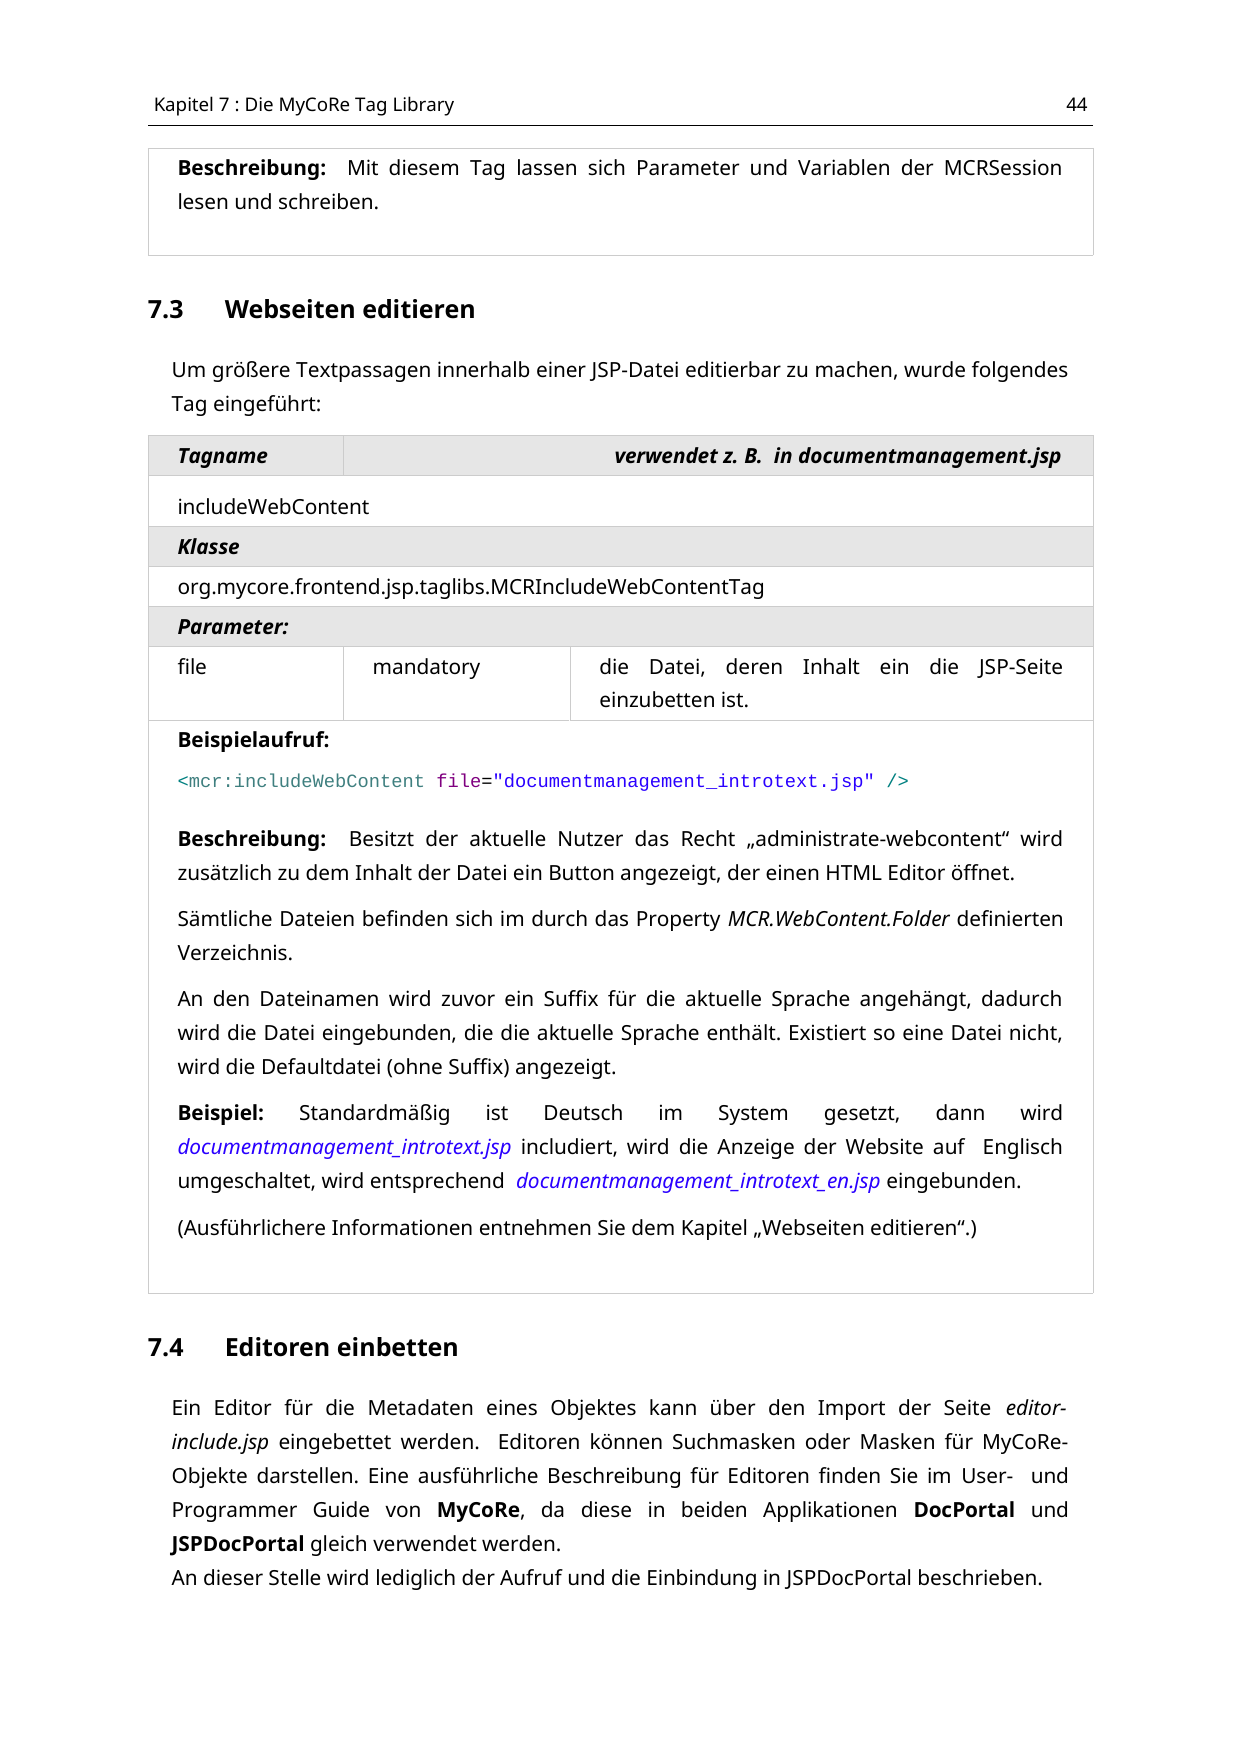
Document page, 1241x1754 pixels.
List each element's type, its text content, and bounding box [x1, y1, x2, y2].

text Ein Editor für die Metadaten eines Objektes kann über den Import der Seite editor-include.jsp eingebettet werden. Editoren können Suchmasken oder Masken für MyCoRe-Objekte darstellen. Eine ausführliche Beschreibung für Editoren finden Sie im User- und Programmer Guide von MyCoRe, da diese in beiden Applikationen DocPortal und JSPDocPortal gleich verwendet werden. An dieser Stelle wird lediglich der Aufruf und die Einbindung in JSPDocPortal beschrieben. [171, 1393, 1069, 1591]
table_cell die Datei, deren Inhalt ein die JSP-Seite einzubetten ist. [571, 647, 1093, 720]
table_cell mandatory [344, 647, 569, 720]
table_cell file [149, 647, 343, 720]
table_cell Klasse [149, 527, 1093, 566]
table_cell org.mycore.frontend.jsp.taglibs.MCRIncludeWebContentTag [149, 567, 1093, 606]
text Um größere Textpassagen innerhalb einer JSP-Datei editierbar zu machen, wurde folgendes Tag eingeführt: [171, 356, 1069, 418]
table_cell Beschreibung: Mit diesem Tag lassen sich Parameter und Variablen der MCRSession lesen und schreiben. [149, 149, 1093, 255]
table_cell Beispielaufruf: <mcr:includeWebContent file="documentmanagement_introtext.jsp" /> Beschreibung: Besitzt der aktuelle Nutzer das Recht „administrate-webcontent“ wird zusätzlich zu dem Inhalt der Datei ein Button angezeigt, der einen HTML Editor öffnet. Sämtliche Dateien befinden sich im durch das Property MCR.WebContent.Folder definierten Verzeichnis. An den Dateinamen wird zuvor ein Suffix für die aktuelle Sprache angehängt, dadurch wird die Datei eingebunden, die die aktuelle Sprache enthält. Existiert so eine Datei nicht, wird die Defaultdatei (ohne Suffix) angezeigt. Beispiel: Standardmäßig ist Deutsch im System gesetzt, dann wird documentmanagement_introtext.jsp includiert, wird die Anzeige der Website auf Englisch umgeschaltet, wird entsprechend documentmanagement_introtext_en.jsp eingebunden. (Ausführlichere Informationen entnehmen Sie dem Kapitel „Webseiten editieren“.) [149, 721, 1093, 1293]
table_cell includeWebContent [149, 476, 1093, 526]
table_header verwendet z. B. in documentmanagement.jsp [344, 436, 1093, 475]
table_header Tagname [149, 436, 343, 475]
subtitle Webseiten editieren [148, 291, 1092, 325]
table_cell Parameter: [149, 607, 1093, 646]
subtitle Editoren einbetten [148, 1329, 1092, 1363]
